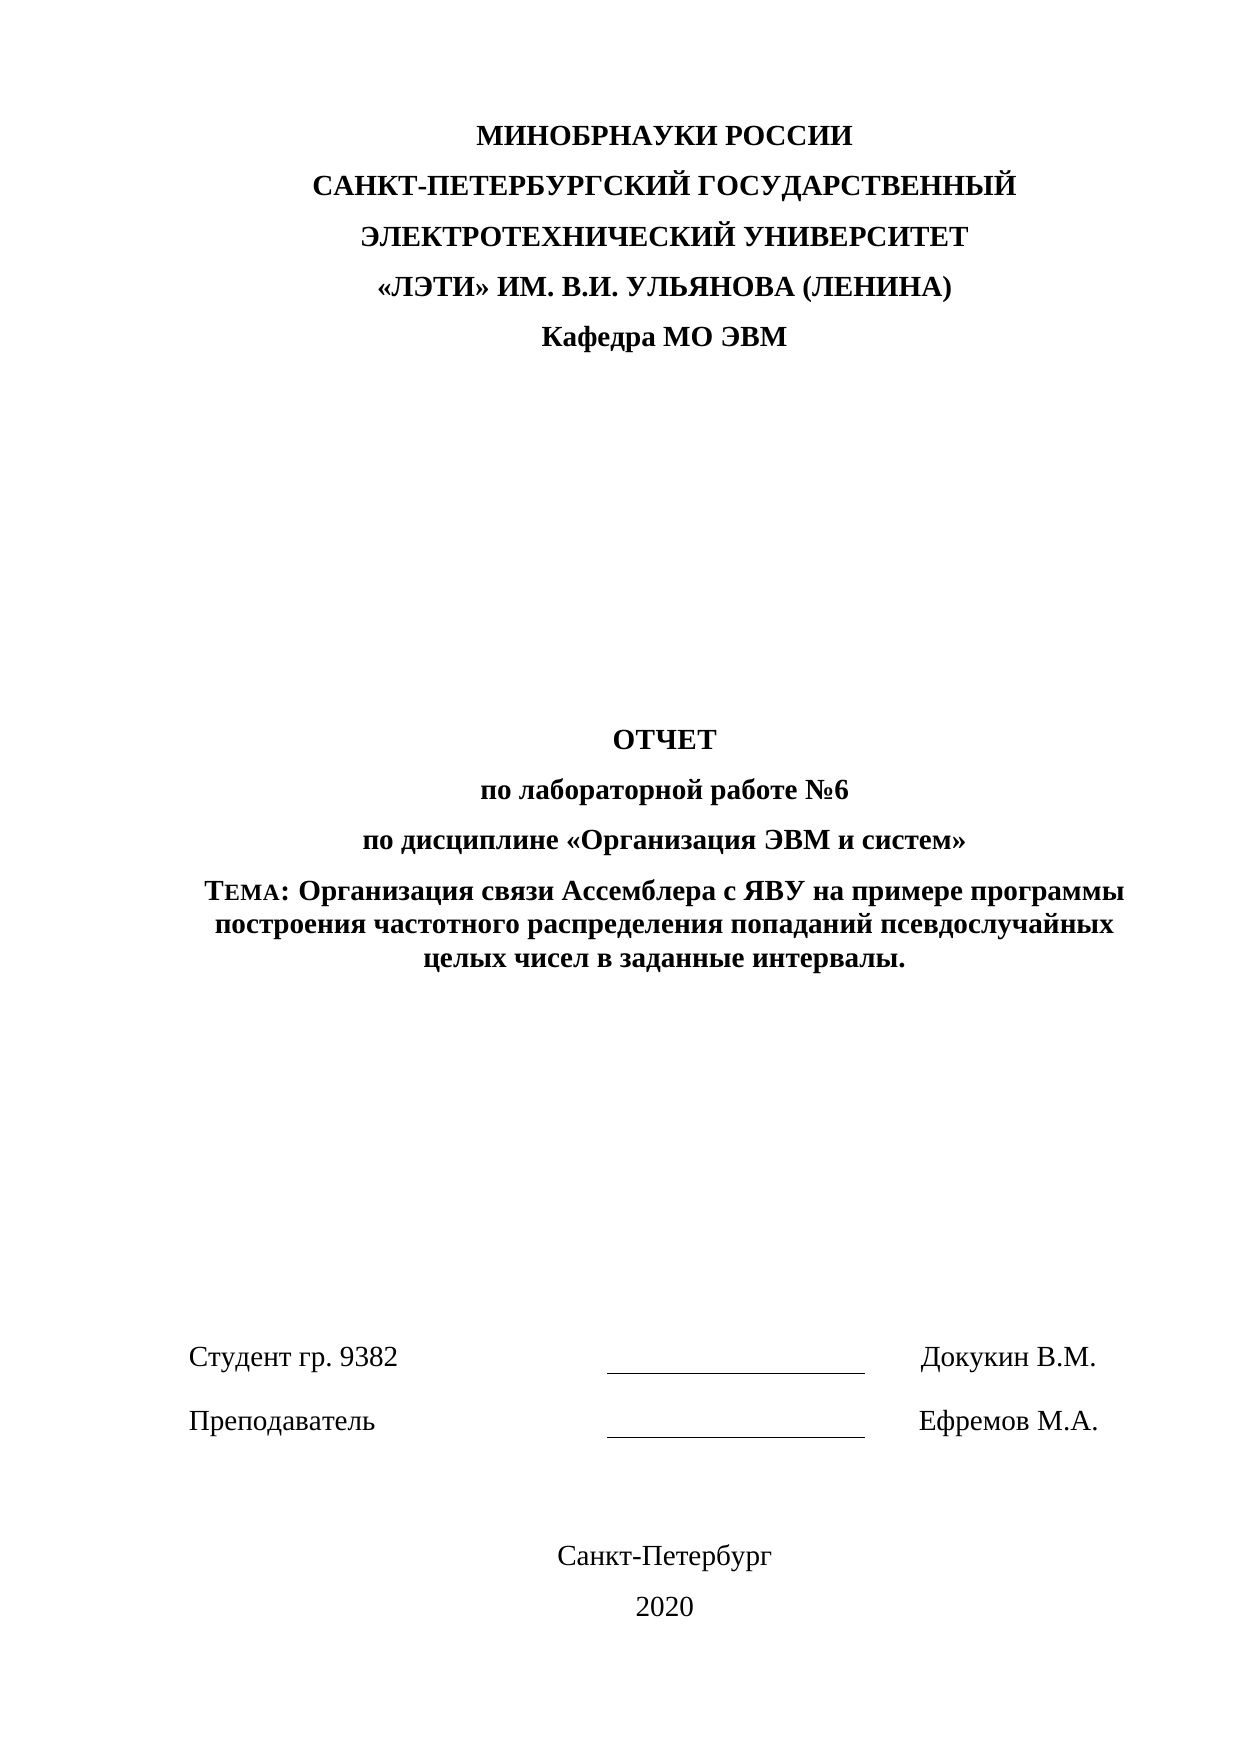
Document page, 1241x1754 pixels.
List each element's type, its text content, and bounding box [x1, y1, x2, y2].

text «ЛЭТИ» им. В.И. Ульянова (Ленина) [177, 269, 1152, 303]
text МИНОБРНАУКИ РОССИИ [177, 118, 1152, 152]
text 2020 [177, 1589, 1152, 1622]
text электротехнический университет [177, 219, 1152, 252]
text Санкт-Петербургский государственный [177, 168, 1152, 202]
table_header Студент гр. 9382 [177, 1309, 607, 1373]
text отчет [177, 722, 1152, 755]
table_cell Преподаватель [177, 1373, 607, 1437]
text по дисциплине «Организация ЭВМ и систем» [177, 822, 1152, 856]
text Кафедра МО ЭВМ [177, 319, 1152, 353]
table_cell Ефремов М.А. [865, 1373, 1152, 1437]
table_cell [607, 1374, 865, 1437]
subtitle Тема: Организация связи Ассемблера с ЯВУ на примере программы построения частотного распределения попаданий псевдослучайных целых чисел в заданные интервалы. [177, 873, 1152, 1007]
table_header Докукин В.М. [865, 1309, 1152, 1373]
text Санкт-Петербург [177, 1538, 1152, 1572]
table_header [607, 1309, 865, 1373]
text по лабораторной работе №6 [177, 772, 1152, 806]
